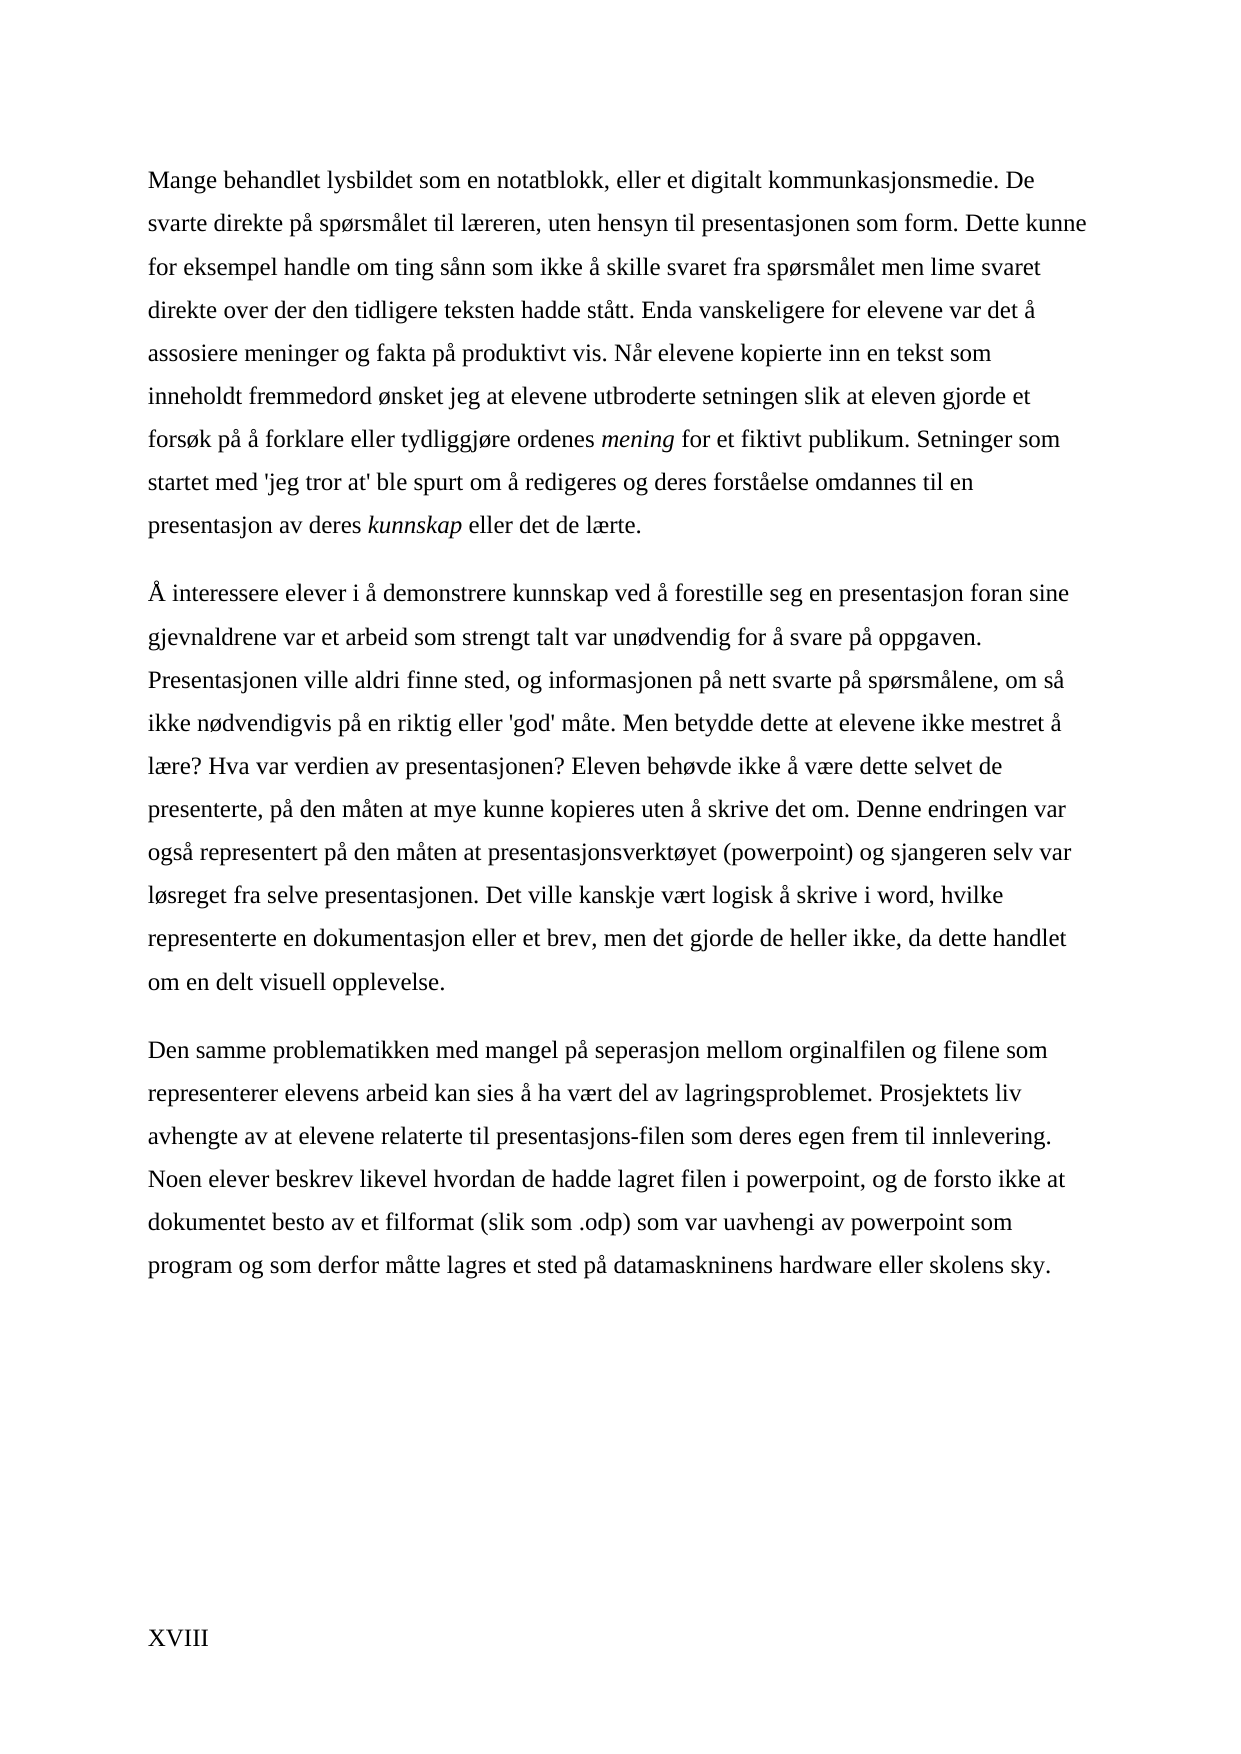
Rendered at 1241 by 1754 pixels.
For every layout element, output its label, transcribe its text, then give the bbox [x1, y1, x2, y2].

text Å interessere elever i å demonstrere kunnskap ved å forestille seg en presentasjon foran sine gjevnaldrene var et arbeid som strengt talt var unødvendig for å svare på oppgaven. Presentasjonen ville aldri finne sted, og informasjonen på nett svarte på spørsmålene, om så ikke nødvendigvis på en riktig eller 'god' måte. Men betydde dette at elevene ikke mestret å lære? Hva var verdien av presentasjonen? Eleven behøvde ikke å være dette selvet de presenterte, på den måten at mye kunne kopieres uten å skrive det om. Denne endringen var også representert på den måten at presentasjonsverktøyet (powerpoint) og sjangeren selv var løsreget fra selve presentasjonen. Det ville kanskje vært logisk å skrive i word, hvilke representerte en dokumentasjon eller et brev, men det gjorde de heller ikke, da dette handlet om en delt visuell opplevelse. [148, 578, 1092, 995]
text Den samme problematikken med mangel på seperasjon mellom orginalfilen og filene som representerer elevens arbeid kan sies å ha vært del av lagringsproblemet. Prosjektets liv avhengte av at elevene relaterte til presentasjons-filen som deres egen frem til innlevering. Noen elever beskrev likevel hvordan de hadde lagret filen i powerpoint, og de forsto ikke at dokumentet besto av et filformat (slik som .odp) som var uavhengi av powerpoint som program og som derfor måtte lagres et sted på datamaskninens hardware eller skolens sky. [148, 1035, 1092, 1279]
text Mange behandlet lysbildet som en notatblokk, eller et digitalt kommunkasjonsmedie. De svarte direkte på spørsmålet til læreren, uten hensyn til presentasjonen som form. Dette kunne for eksempel handle om ting sånn som ikke å skille svaret fra spørsmålet men lime svaret direkte over der den tidligere teksten hadde stått. Enda vanskeligere for elevene var det å assosiere meninger og fakta på produktivt vis. Når elevene kopierte inn en tekst som inneholdt fremmedord ønsket jeg at elevene utbroderte setningen slik at eleven gjorde et forsøk på å forklare eller tydliggjøre ordenes mening for et fiktivt publikum. Setninger som startet med 'jeg tror at' ble spurt om å redigeres og deres forståelse omdannes til en presentasjon av deres kunnskap eller det de lærte. [148, 165, 1092, 539]
